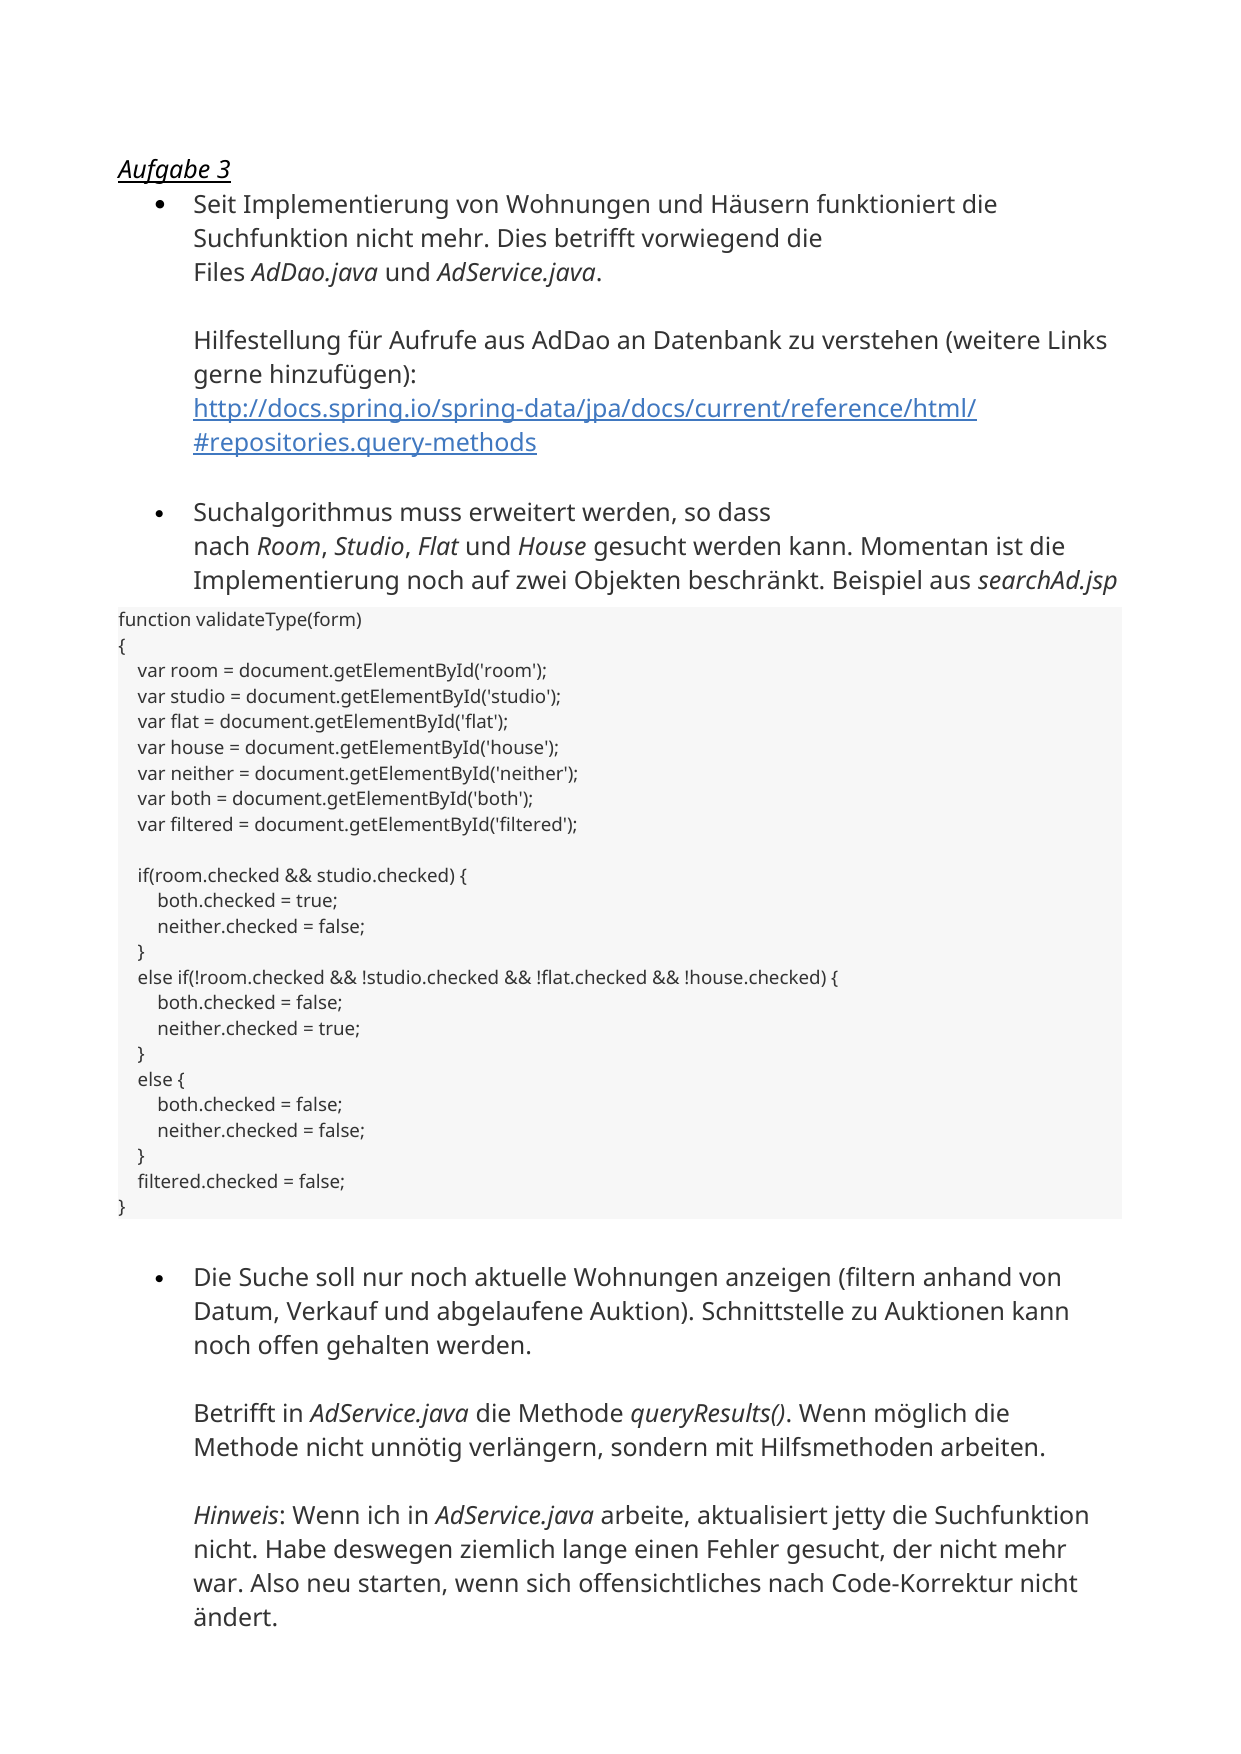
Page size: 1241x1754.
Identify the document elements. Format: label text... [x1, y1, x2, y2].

text neither.checked = false; [118, 913, 1122, 938]
text filtered.checked = false; [118, 1168, 1122, 1194]
text var flat = document.getElementById('flat'); [118, 709, 1122, 734]
text var room = document.getElementById('room'); [118, 658, 1122, 683]
text neither.checked = true; [118, 1015, 1122, 1041]
list Seit Implementierung von Wohnungen und Häusern funktioniert die Suchfunktion nicht mehr. Dies betrifft vorwiegend die Files AdDao.java und AdService.java. Hilfestellung für Aufrufe aus AdDao an Datenbank zu verstehen (weitere Links gerne hinzufügen): http://docs.spring.io/spring-data/jpa/docs/current/reference/html/#repositories.query-methods [156, 186, 1122, 459]
text function validateType(form) [118, 607, 1122, 632]
text var filtered = document.getElementById('filtered'); [118, 811, 1122, 836]
list Suchalgorithmus muss erweitert werden, so dass nach Room, Studio, Flat und House gesucht werden kann. Momentan ist die Implementierung noch auf zwei Objekten beschränkt. Beispiel aus searchAd.jsp [156, 494, 1122, 596]
text } [118, 938, 1122, 964]
text } [118, 1143, 1122, 1168]
text } [118, 1194, 1122, 1219]
text else { [118, 1066, 1122, 1092]
text if(room.checked && studio.checked) { [118, 862, 1122, 887]
text var neither = document.getElementById('neither'); [118, 760, 1122, 785]
list Die Suche soll nur noch aktuelle Wohnungen anzeigen (filtern anhand von Datum, Verkauf und abgelaufene Auktion). Schnittstelle zu Auktionen kann noch offen gehalten werden. Betrifft in AdService.java die Methode queryResults(). Wenn möglich die Methode nicht unnötig verlängern, sondern mit Hilfsmethoden arbeiten. Hinweis: Wenn ich in AdService.java arbeite, aktualisiert jetty die Suchfunktion nicht. Habe deswegen ziemlich lange einen Fehler gesucht, der nicht mehr war. Also neu starten, wenn sich offensichtliches nach Code-Korrektur nicht ändert. [156, 1259, 1122, 1634]
text both.checked = false; [118, 1092, 1122, 1117]
text Aufgabe 3 [118, 152, 1122, 186]
text var house = document.getElementById('house'); [118, 734, 1122, 760]
text both.checked = false; [118, 989, 1122, 1015]
text { [118, 632, 1122, 658]
text } [118, 1041, 1122, 1066]
text both.checked = true; [118, 887, 1122, 913]
text var both = document.getElementById('both'); [118, 785, 1122, 811]
text neither.checked = false; [118, 1117, 1122, 1143]
text var studio = document.getElementById('studio'); [118, 683, 1122, 709]
text else if(!room.checked && !studio.checked && !flat.checked && !house.checked) { [118, 964, 1122, 989]
